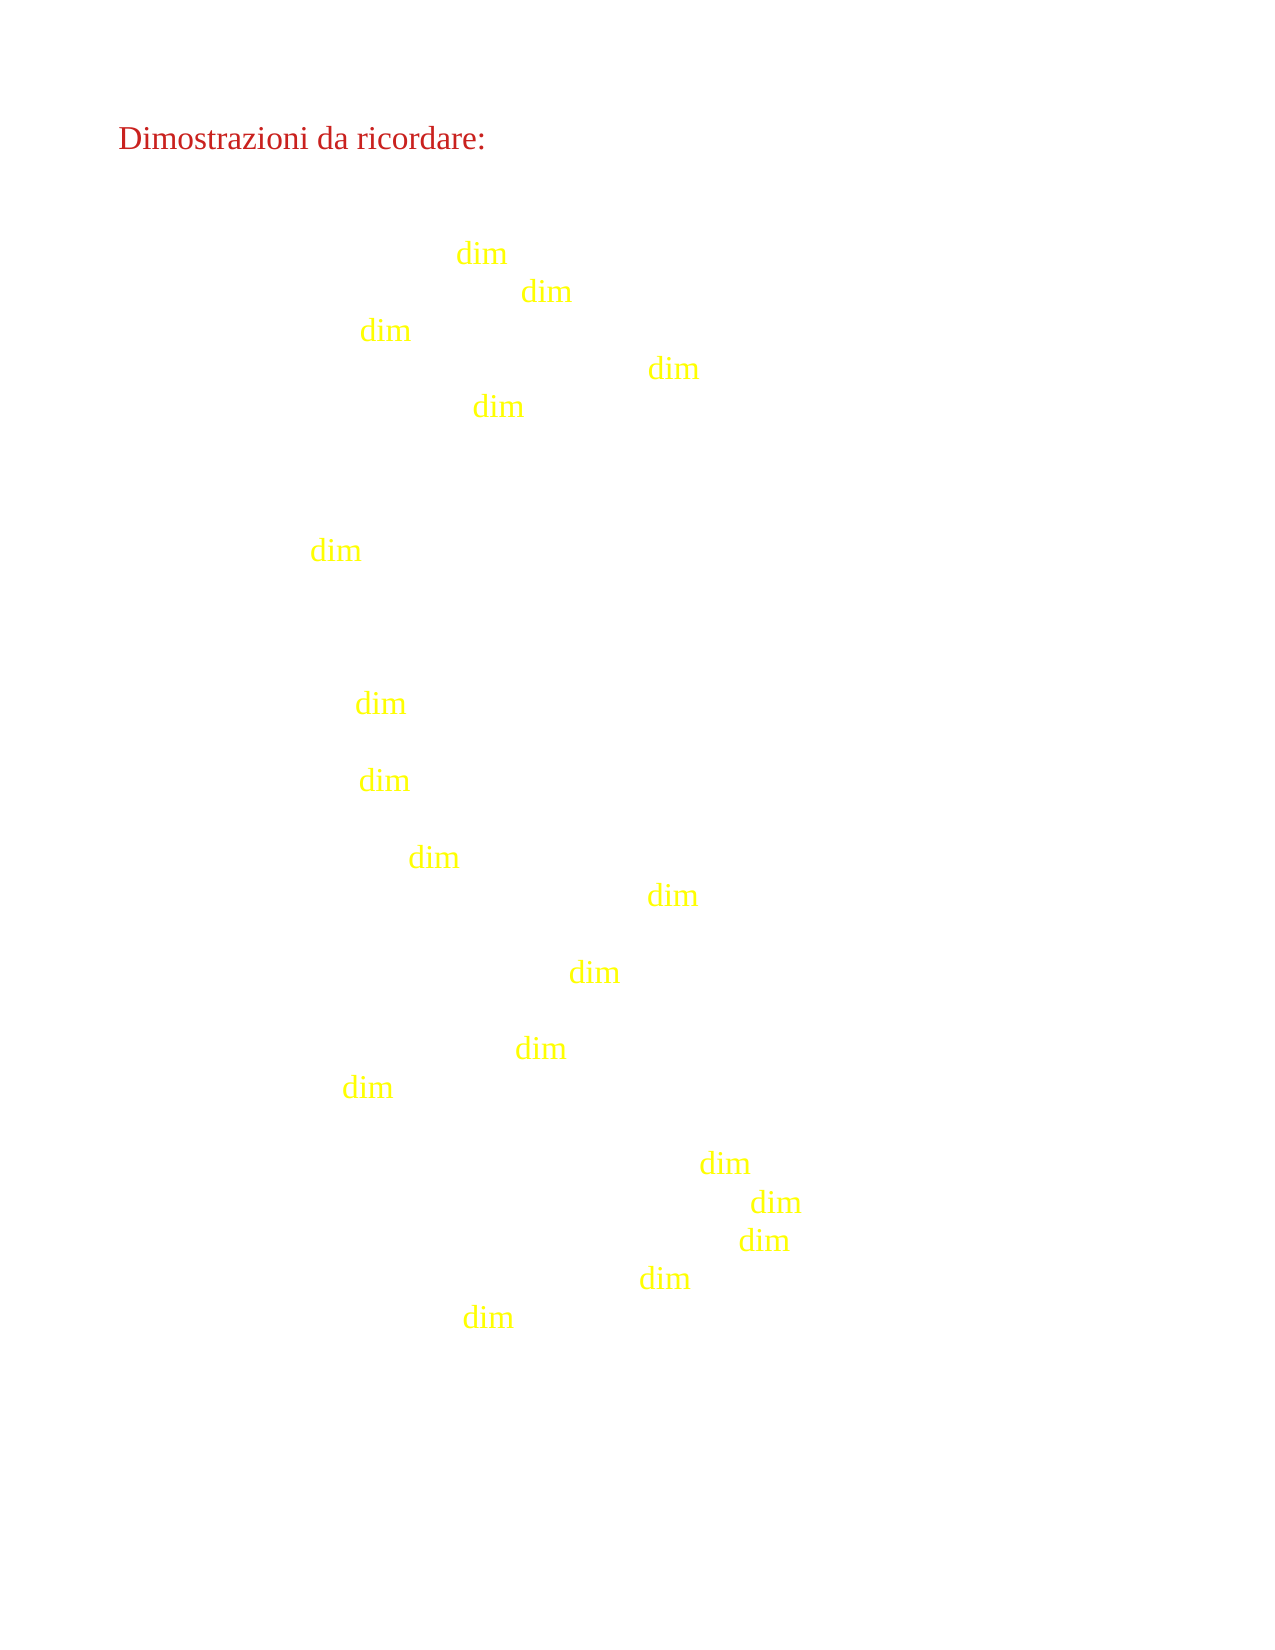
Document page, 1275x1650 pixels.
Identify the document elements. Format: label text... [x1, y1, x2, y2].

text *LIMITI DI SUCCESSIONI: [118, 195, 1157, 233]
text *TEOREMI: [118, 607, 1157, 645]
text -Di Weierstrass(dim) [118, 837, 1157, 875]
text -Del Confronto per gli Integrali Impropri(dim) [118, 1182, 1157, 1220]
text -Ponte (lim. Suc. <---- >lim. Funz.) [118, 645, 1157, 683]
text -Confronto (dim) [118, 310, 1157, 348]
text -Fondamentale del Calcolo Integrale (dim) [118, 1143, 1157, 1182]
text -Di Taylor(dim) [118, 1067, 1157, 1105]
text -Di Bolzano-Weierstrass [118, 798, 1157, 837]
text -Degli zeri (dim) [118, 683, 1157, 722]
text -Di Rolle [118, 990, 1157, 1028]
text -Di De L’Hopital-Bernoulli(dim) [118, 952, 1157, 990]
text *sin(x)/x = 1 (dim) [118, 530, 1157, 568]
text -Media Integrale [118, 1105, 1157, 1143]
text -Unicità del limite (dim) [118, 233, 1157, 271]
text -Condizione Necessaria di Convergenza(dim) [118, 1220, 1157, 1258]
text -Criterio del Confronto Integrale(dim) [118, 1258, 1157, 1297]
text -a_n=0 per b_n con n-→ infinito (dim) [118, 348, 1157, 386]
text -Numero di Nepero (dim) [118, 386, 1157, 425]
text -Di Cauchy [118, 913, 1157, 952]
text -Dei valori intermedi [118, 722, 1157, 760]
text Dimostrazioni da ricordare: [118, 118, 1157, 156]
text -Criterio di Monotonia (dim) [118, 1028, 1157, 1067]
text -Di Lagrange o Del Valor Medio (dim) [118, 875, 1157, 913]
text -Criterio di Leibniz(dim) [118, 1297, 1157, 1335]
text -Permanenza del segno (dim) [118, 271, 1157, 310]
text -Di Fermat (dim) [118, 760, 1157, 798]
